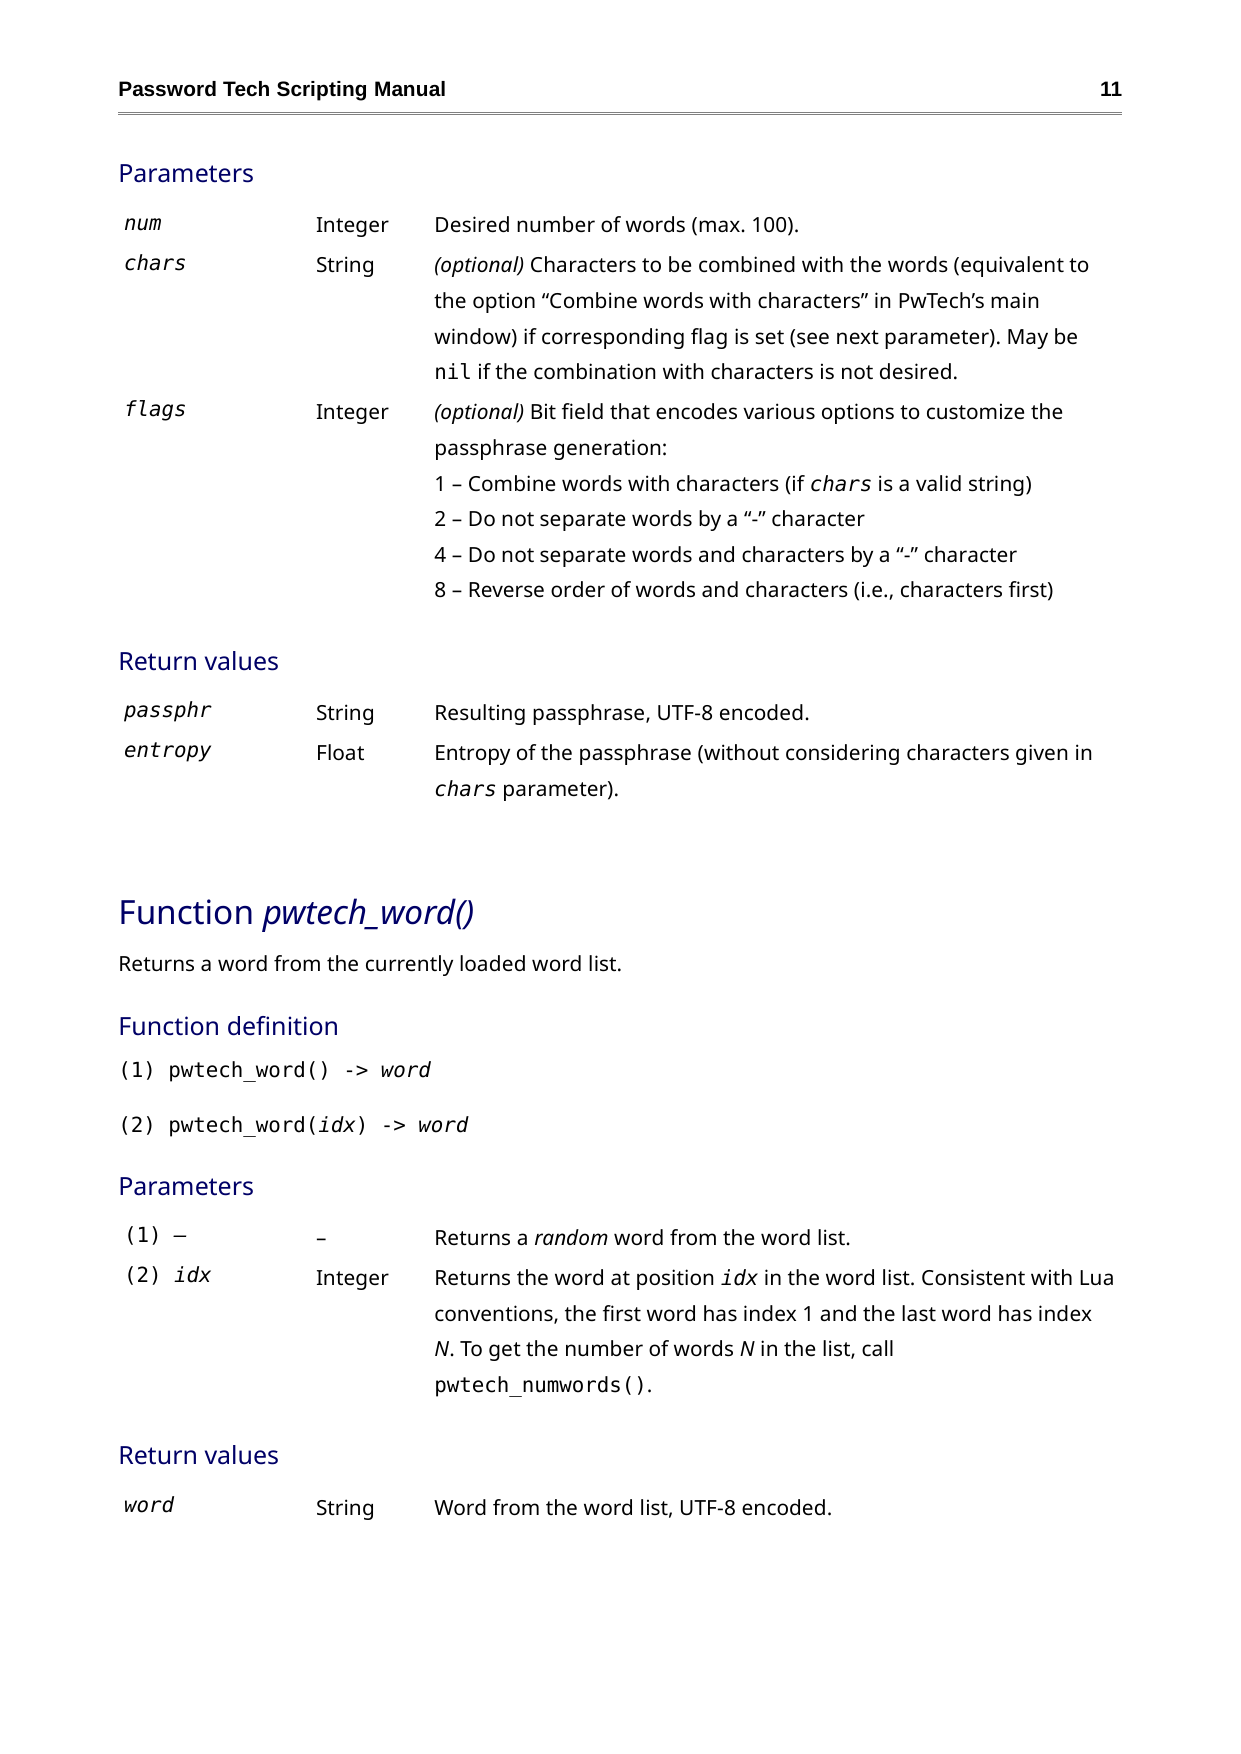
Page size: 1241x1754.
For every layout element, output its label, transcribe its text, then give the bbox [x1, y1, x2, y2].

table_header Resulting passphrase, UTF-8 encoded. [428, 693, 1123, 732]
text (1) pwtech_word() -> word [118, 1058, 1122, 1082]
table_header Returns a random word from the word list. [428, 1218, 1123, 1257]
table_cell (optional) Characters to be combined with the words (equivalent to the option “Combine words with characters” in PwTech’s main window) if corresponding flag is set (see next parameter). May be nil if the combination with characters is not desired. [428, 245, 1123, 392]
table_cell Integer [310, 1258, 428, 1404]
table_cell Integer [310, 392, 428, 610]
table_cell flags [118, 392, 310, 610]
table_header Desired number of words (max. 100). [428, 205, 1123, 245]
table_header String [310, 1487, 428, 1527]
table_cell Entropy of the passphrase (without considering characters given in chars parameter). [428, 733, 1123, 808]
table_header – [310, 1218, 428, 1257]
subtitle Return values [118, 1438, 1122, 1472]
table_cell String [310, 245, 428, 392]
table_cell Returns the word at position idx in the word list. Consistent with Lua conventions, the first word has index 1 and the last word has index N. To get the number of words N in the list, call pwtech_numwords(). [428, 1258, 1123, 1404]
subtitle Parameters [118, 1169, 1122, 1203]
table_header String [310, 693, 428, 732]
table_header (1) – [118, 1218, 310, 1257]
table_cell (optional) Bit field that encodes various options to customize the passphrase generation: 1 – Combine words with characters (if chars is a valid string) 2 – Do not separate words by a “-” character 4 – Do not separate words and characters by a “-” character 8 – Reverse order of words and characters (i.e., characters first) [428, 392, 1123, 610]
table_header Word from the word list, UTF-8 encoded. [428, 1487, 1123, 1527]
text (2) pwtech_word(idx) -> word [118, 1113, 1122, 1138]
subtitle Function pwtech_word() [118, 888, 1122, 934]
table_header word [118, 1487, 310, 1527]
table_header passphr [118, 693, 310, 732]
table_cell chars [118, 245, 310, 392]
table_cell (2) idx [118, 1258, 310, 1404]
table_cell entropy [118, 733, 310, 808]
subtitle Function definition [118, 1009, 1122, 1043]
text Returns a word from the currently loaded word list. [118, 949, 1122, 977]
table_header num [118, 205, 310, 245]
subtitle Return values [118, 644, 1122, 678]
table_header Integer [310, 205, 428, 245]
table_cell Float [310, 733, 428, 808]
subtitle Parameters [118, 156, 1122, 190]
